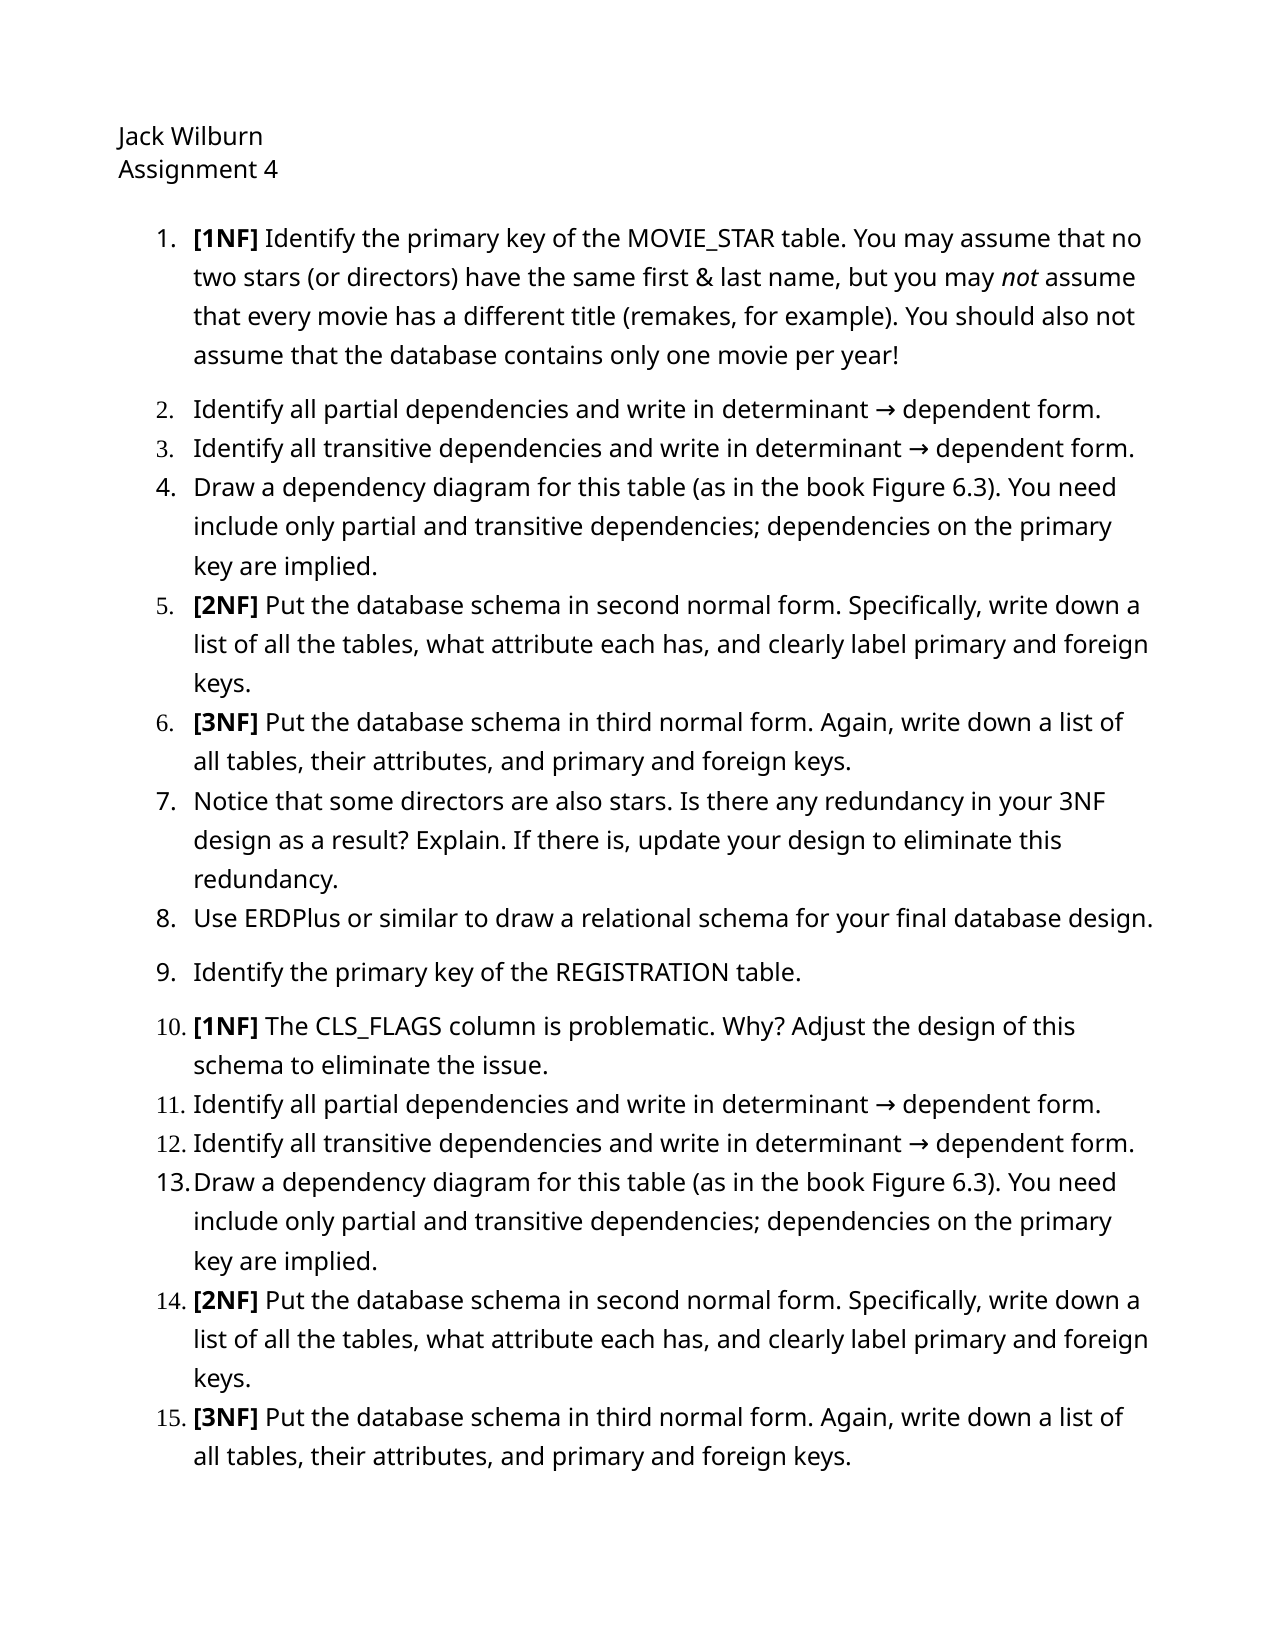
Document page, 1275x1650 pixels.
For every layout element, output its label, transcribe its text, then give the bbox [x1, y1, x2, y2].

list [3NF] Put the database schema in third normal form. Again, write down a list of all tables, their attributes, and primary and foreign keys. [156, 1400, 1157, 1473]
list Identify all transitive dependencies and write in determinant → dependent form. [156, 1126, 1157, 1160]
list Draw a dependency diagram for this table (as in the book Figure 6.3). You need include only partial and transitive dependencies; dependencies on the primary key are implied. [156, 470, 1157, 582]
list Identify all transitive dependencies and write in determinant → dependent form. [156, 431, 1157, 465]
list [3NF] Put the database schema in third normal form. Again, write down a list of all tables, their attributes, and primary and foreign keys. [156, 705, 1157, 778]
text Assignment 4 [118, 152, 1157, 186]
list [2NF] Put the database schema in second normal form. Specifically, write down a list of all the tables, what attribute each has, and clearly label primary and foreign keys. [156, 587, 1157, 700]
list Notice that some directors are also stars. Is there any redundancy in your 3NF design as a result? Explain. If there is, update your design to eliminate this redundancy. [156, 783, 1157, 896]
list Use ERDPlus or similar to draw a relational schema for your final database design. [156, 901, 1157, 935]
list [1NF] Identify the primary key of the MOVIE_STAR table. You may assume that no two stars (or directors) have the same first & last name, but you may not assume that every movie has a different title (remakes, for example). You should also not assume that the database contains only one movie per year! [156, 220, 1157, 372]
list Draw a dependency diagram for this table (as in the book Figure 6.3). You need include only partial and transitive dependencies; dependencies on the primary key are implied. [156, 1165, 1157, 1277]
list Identify all partial dependencies and write in determinant → dependent form. [156, 392, 1157, 426]
list Identify the primary key of the REGISTRATION table. [156, 954, 1157, 988]
list Identify all partial dependencies and write in determinant → dependent form. [156, 1087, 1157, 1121]
list [2NF] Put the database schema in second normal form. Specifically, write down a list of all the tables, what attribute each has, and clearly label primary and foreign keys. [156, 1282, 1157, 1395]
list [1NF] The CLS_FLAGS column is problematic. Why? Adjust the design of this schema to eliminate the issue. [156, 1008, 1157, 1081]
text Jack Wilburn [118, 118, 1157, 152]
